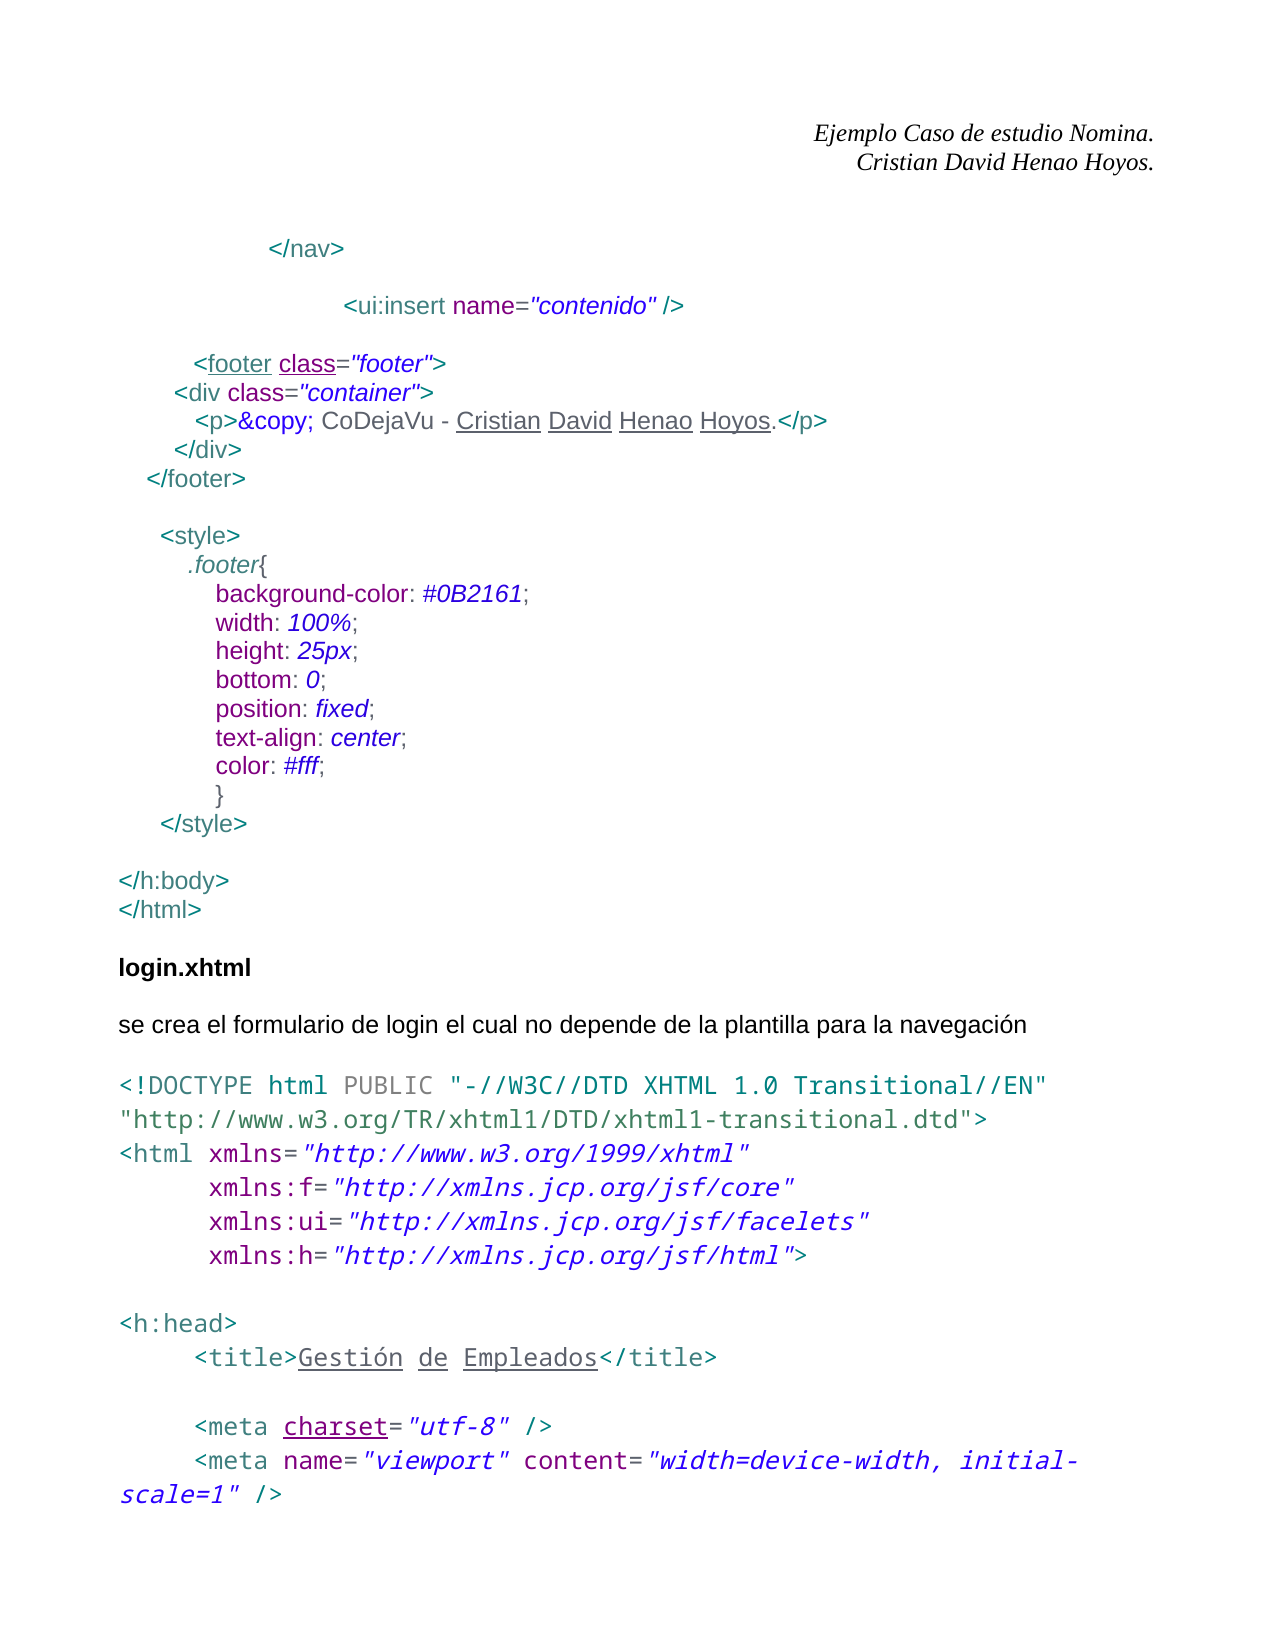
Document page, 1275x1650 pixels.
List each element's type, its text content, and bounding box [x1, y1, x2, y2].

text login.xhtml [118, 953, 1157, 981]
text xmlns:h="http://xmlns.jcp.org/jsf/html"> [118, 1238, 1157, 1272]
text </div> [118, 435, 1157, 464]
text <!DOCTYPE html PUBLIC "-//W3C//DTD XHTML 1.0 Transitional//EN" "http://www.w3.org/TR/xhtml1/DTD/xhtml1-transitional.dtd"> [118, 1068, 1157, 1136]
text bottom: 0; [118, 665, 1157, 694]
text text-align: center; [118, 723, 1157, 751]
text <title>Gestión de Empleados</title> [118, 1340, 1157, 1374]
text </nav> [118, 234, 1157, 263]
text xmlns:ui="http://xmlns.jcp.org/jsf/facelets" [118, 1204, 1157, 1238]
text <p>&copy; CoDejaVu - Cristian David Henao Hoyos.</p> [118, 406, 1157, 435]
text <ui:insert name="contenido" /> [118, 291, 1157, 320]
text width: 100%; [118, 608, 1157, 636]
text } [118, 780, 1157, 809]
text .footer{ [118, 550, 1157, 579]
text </html> [118, 895, 1157, 924]
text se crea el formulario de login el cual no depende de la plantilla para la navegación [118, 1010, 1157, 1039]
text <meta name="viewport" content="width=device-width, initial-scale=1" /> [118, 1442, 1157, 1510]
text height: 25px; [118, 636, 1157, 665]
text <div class="container"> [118, 378, 1157, 406]
text background-color: #0B2161; [118, 579, 1157, 608]
text </footer> [118, 464, 1157, 493]
text <html xmlns="http://www.w3.org/1999/xhtml" [118, 1136, 1157, 1170]
text </style> [118, 809, 1157, 838]
text position: fixed; [118, 694, 1157, 723]
text <meta charset="utf-8" /> [118, 1408, 1157, 1442]
text <footer class="footer"> [118, 349, 1157, 378]
text </h:body> [118, 866, 1157, 895]
text <h:head> [118, 1306, 1157, 1340]
text xmlns:f="http://xmlns.jcp.org/jsf/core" [118, 1170, 1157, 1204]
text <style> [118, 521, 1157, 550]
text color: #fff; [118, 751, 1157, 780]
